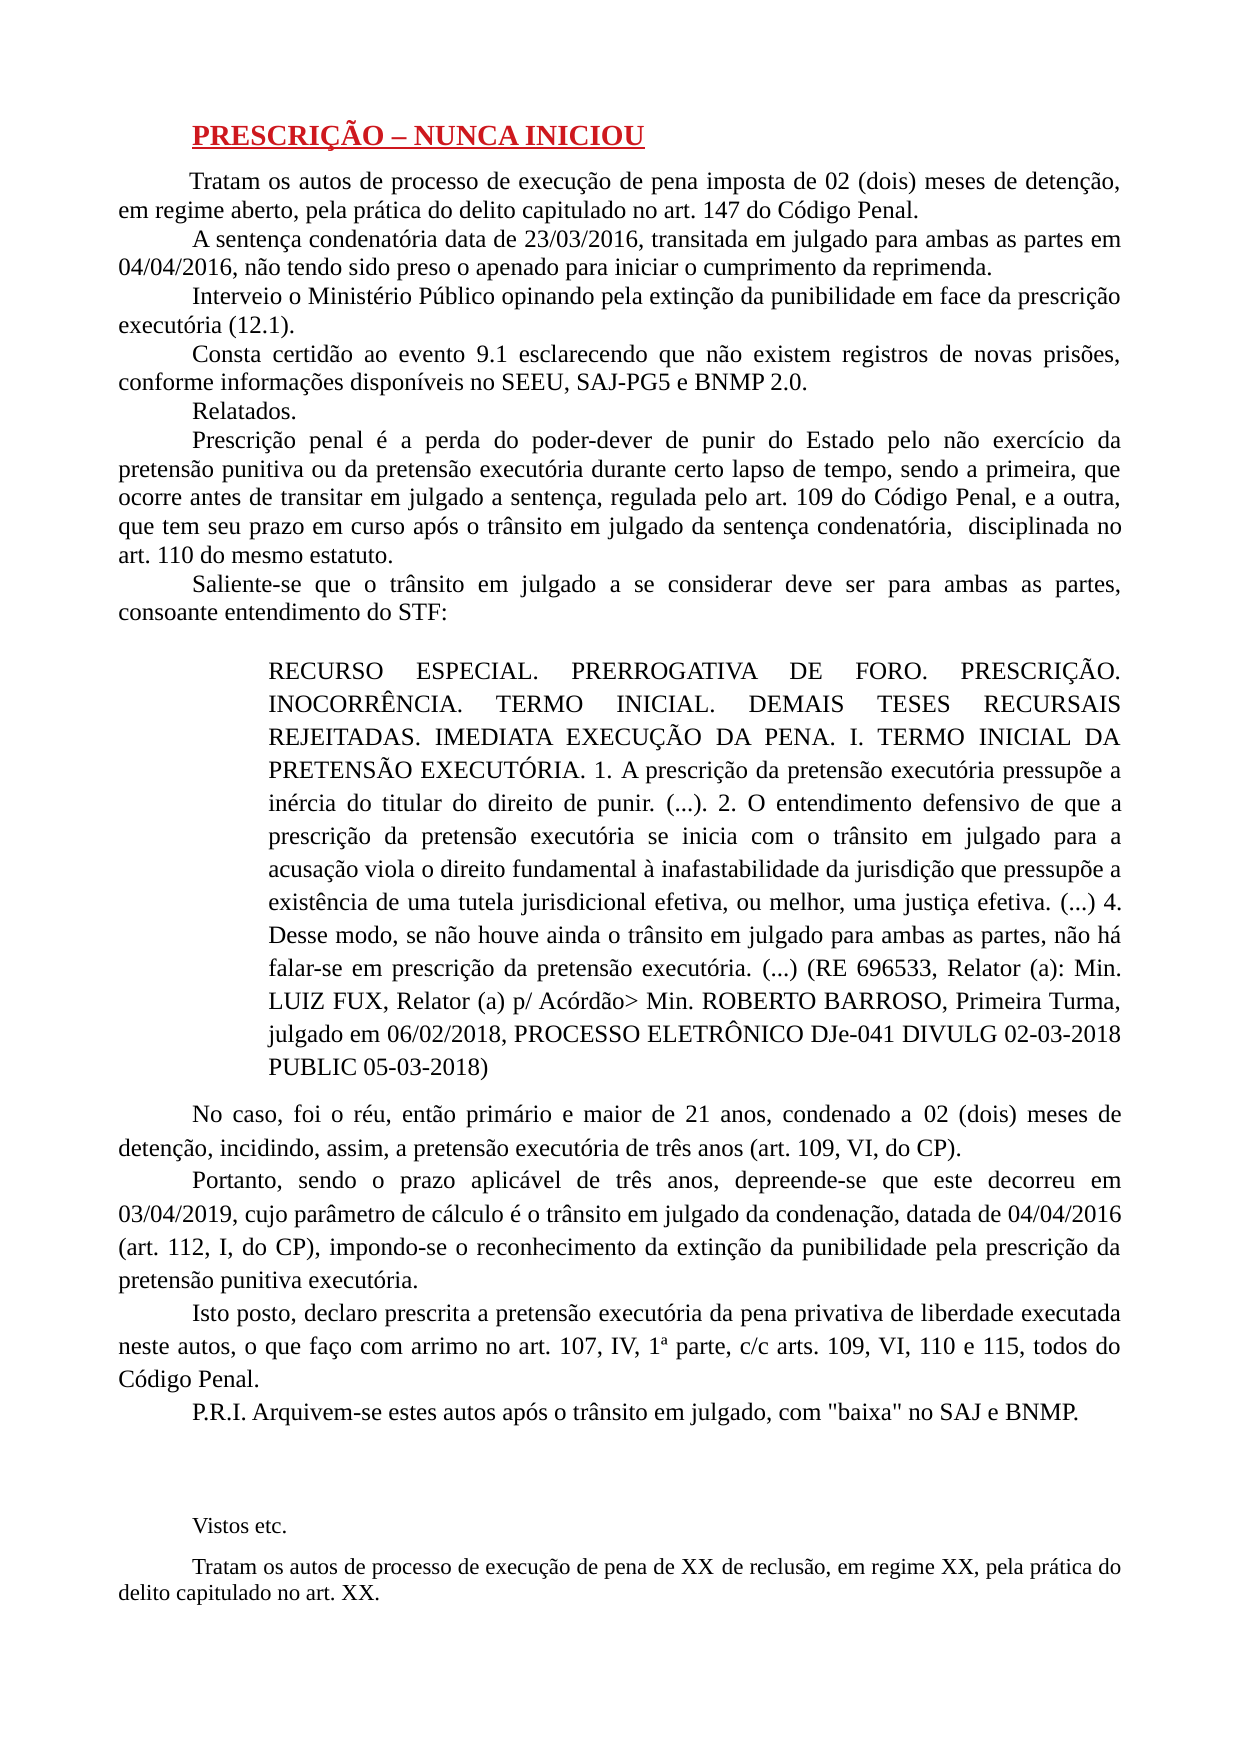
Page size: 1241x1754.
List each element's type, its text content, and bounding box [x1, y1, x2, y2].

text A sentença condenatória data de 23/03/2016, transitada em julgado para ambas as partes em 04/04/2016, não tendo sido preso o apenado para iniciar o cumprimento da reprimenda. [118, 224, 1122, 281]
text P.R.I. Arquivem-se estes autos após o trânsito em julgado, com "baixa" no SAJ e BNMP. [118, 1397, 1122, 1426]
text Isto posto, declaro prescrita a pretensão executória da pena privativa de liberdade executada neste autos, o que faço com arrimo no art. 107, IV, 1ª parte, c/c arts. 109, VI, 110 e 115, todos do Código Penal. [118, 1298, 1122, 1392]
text Vistos etc. [118, 1512, 1122, 1538]
text Portanto, sendo o prazo aplicável de três anos, depreende-se que este decorreu em 03/04/2019, cujo parâmetro de cálculo é o trânsito em julgado da condenação, datada de 04/04/2016 (art. 112, I, do CP), impondo-se o reconhecimento da extinção da punibilidade pela prescrição da pretensão punitiva executória. [118, 1166, 1122, 1293]
text Interveio o Ministério Público opinando pela extinção da punibilidade em face da prescrição executória (12.1). [118, 281, 1122, 339]
text PRESCRIÇÃO – NUNCA INICIOU [118, 118, 1122, 152]
text Prescrição penal é a perda do poder-dever de punir do Estado pelo não exercício da pretensão punitiva ou da pretensão executória durante certo lapso de tempo, sendo a primeira, que ocorre antes de transitar em julgado a sentença, regulada pelo art. 109 do Código Penal, e a outra, que tem seu prazo em curso após o trânsito em julgado da sentença condenatória, disciplinada no art. 110 do mesmo estatuto. [118, 425, 1122, 569]
text Saliente-se que o trânsito em julgado a se considerar deve ser para ambas as partes, consoante entendimento do STF: [118, 569, 1122, 626]
text No caso, foi o réu, então primário e maior de 21 anos, condenado a 02 (dois) meses de detenção, incidindo, assim, a pretensão executória de três anos (art. 109, VI, do CP). [118, 1099, 1122, 1161]
text Relatados. [118, 396, 1122, 425]
text Consta certidão ao evento 9.1 esclarecendo que não existem registros de novas prisões, conforme informações disponíveis no SEEU, SAJ-PG5 e BNMP 2.0. [118, 339, 1122, 396]
text RECURSO ESPECIAL. PRERROGATIVA DE FORO. PRESCRIÇÃO. INOCORRÊNCIA. TERMO INICIAL. DEMAIS TESES RECURSAIS REJEITADAS. IMEDIATA EXECUÇÃO DA PENA. I. TERMO INICIAL DA PRETENSÃO EXECUTÓRIA. 1. A prescrição da pretensão executória pressupõe a inércia do titular do direito de punir. (...). 2. O entendimento defensivo de que a prescrição da pretensão executória se inicia com o trânsito em julgado para a acusação viola o direito fundamental à inafastabilidade da jurisdição que pressupõe a existência de uma tutela jurisdicional efetiva, ou melhor, uma justiça efetiva. (...) 4. Desse modo, se não houve ainda o trânsito em julgado para ambas as partes, não há falar-se em prescrição da pretensão executória. (...) (RE 696533, Relator (a): Min. LUIZ FUX, Relator (a) p/ Acórdão> Min. ROBERTO BARROSO, Primeira Turma, julgado em 06/02/2018, PROCESSO ELETRÔNICO DJe-041 DIVULG 02-03-2018 PUBLIC 05-03-2018) [268, 656, 1122, 1081]
text Tratam os autos de processo de execução de pena imposta de 02 (dois) meses de detenção, em regime aberto, pela prática do delito capitulado no art. 147 do Código Penal. [118, 166, 1122, 224]
text Tratam os autos de processo de execução de pena de XX de reclusão, em regime XX, pela prática do delito capitulado no art. XX. [118, 1553, 1122, 1606]
